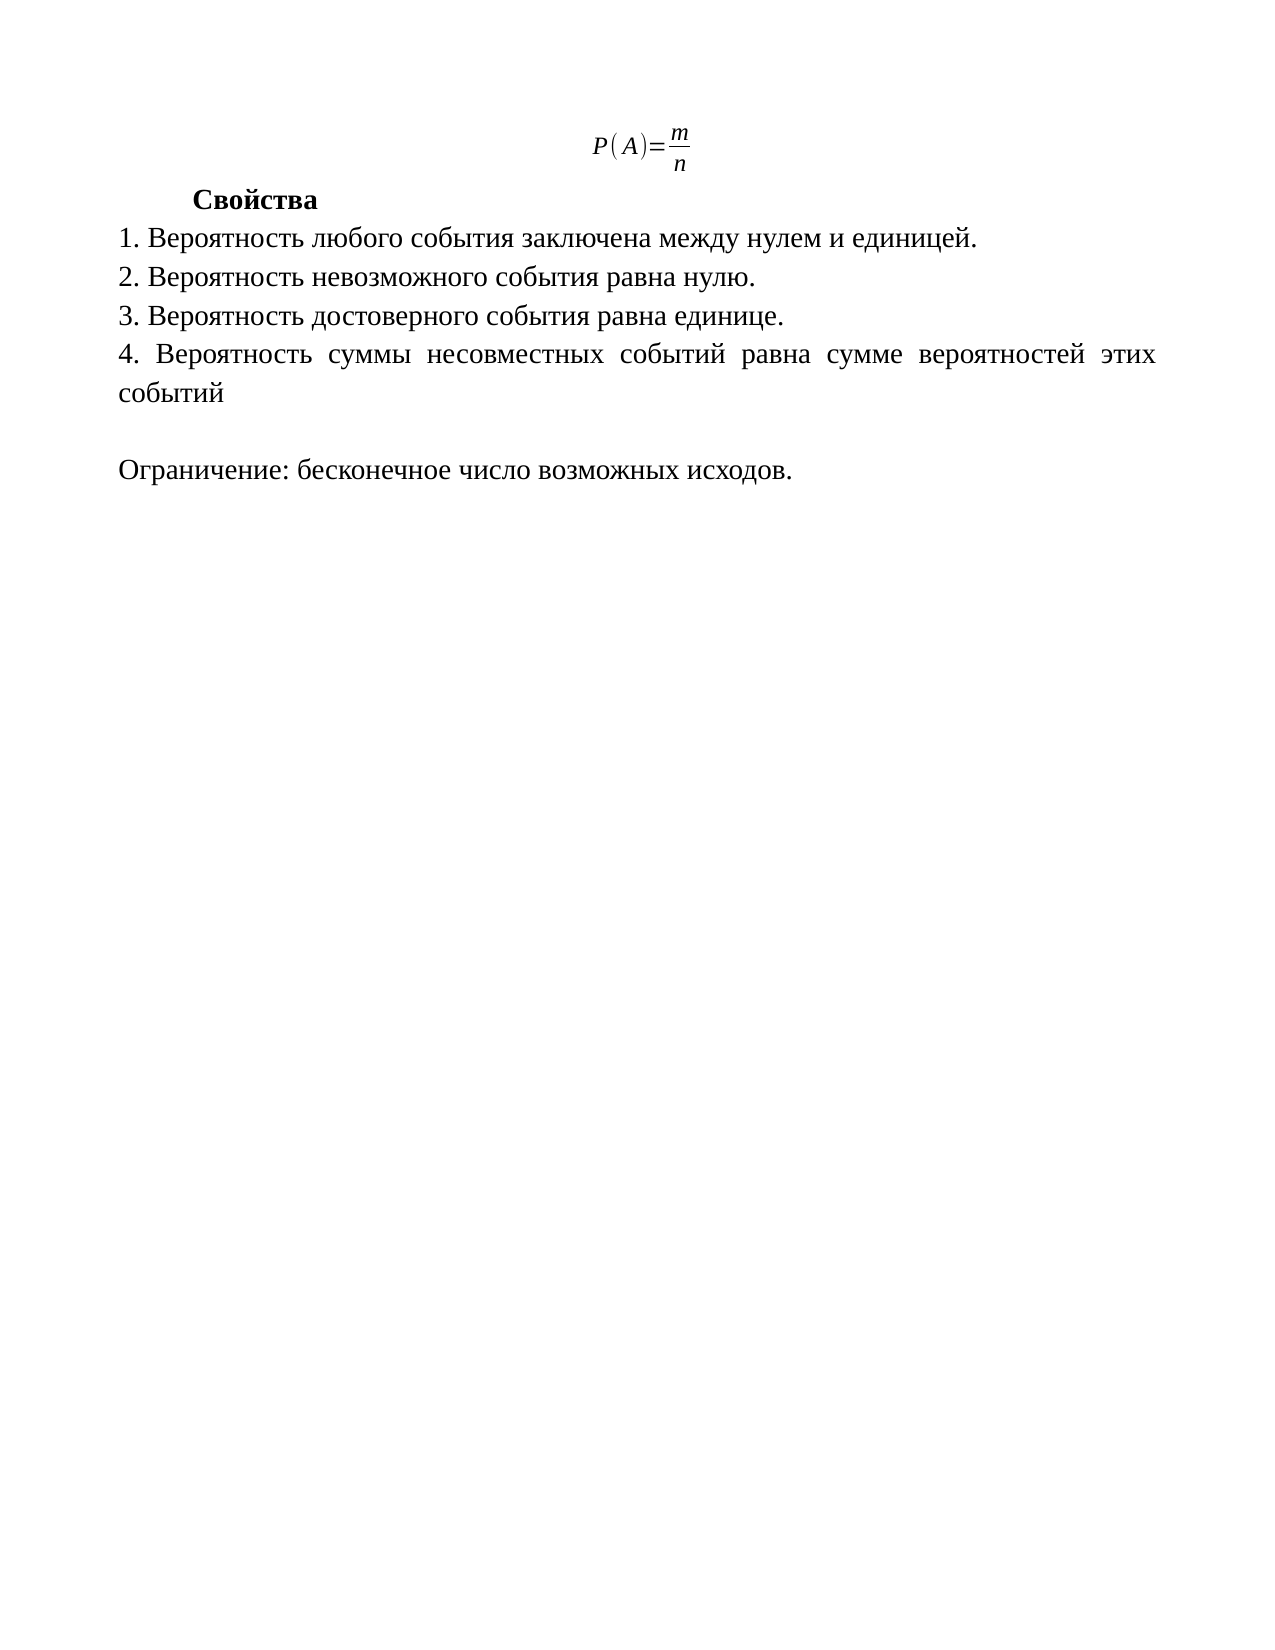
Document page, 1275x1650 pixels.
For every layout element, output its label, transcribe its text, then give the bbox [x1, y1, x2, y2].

text 2. Вероятность невозможного события равна нулю. [118, 259, 1157, 293]
text Свойства [118, 182, 1157, 216]
text 1. Вероятность любого события заключена между нулем и единицей. [118, 221, 1157, 254]
text 4. Вероятность суммы несовместных событий равна сумме вероятностей этих событий [118, 336, 1157, 408]
text 3. Вероятность достоверного события равна единице. [118, 298, 1157, 331]
text Ограничение: бесконечное число возможных исходов. [118, 452, 1157, 485]
